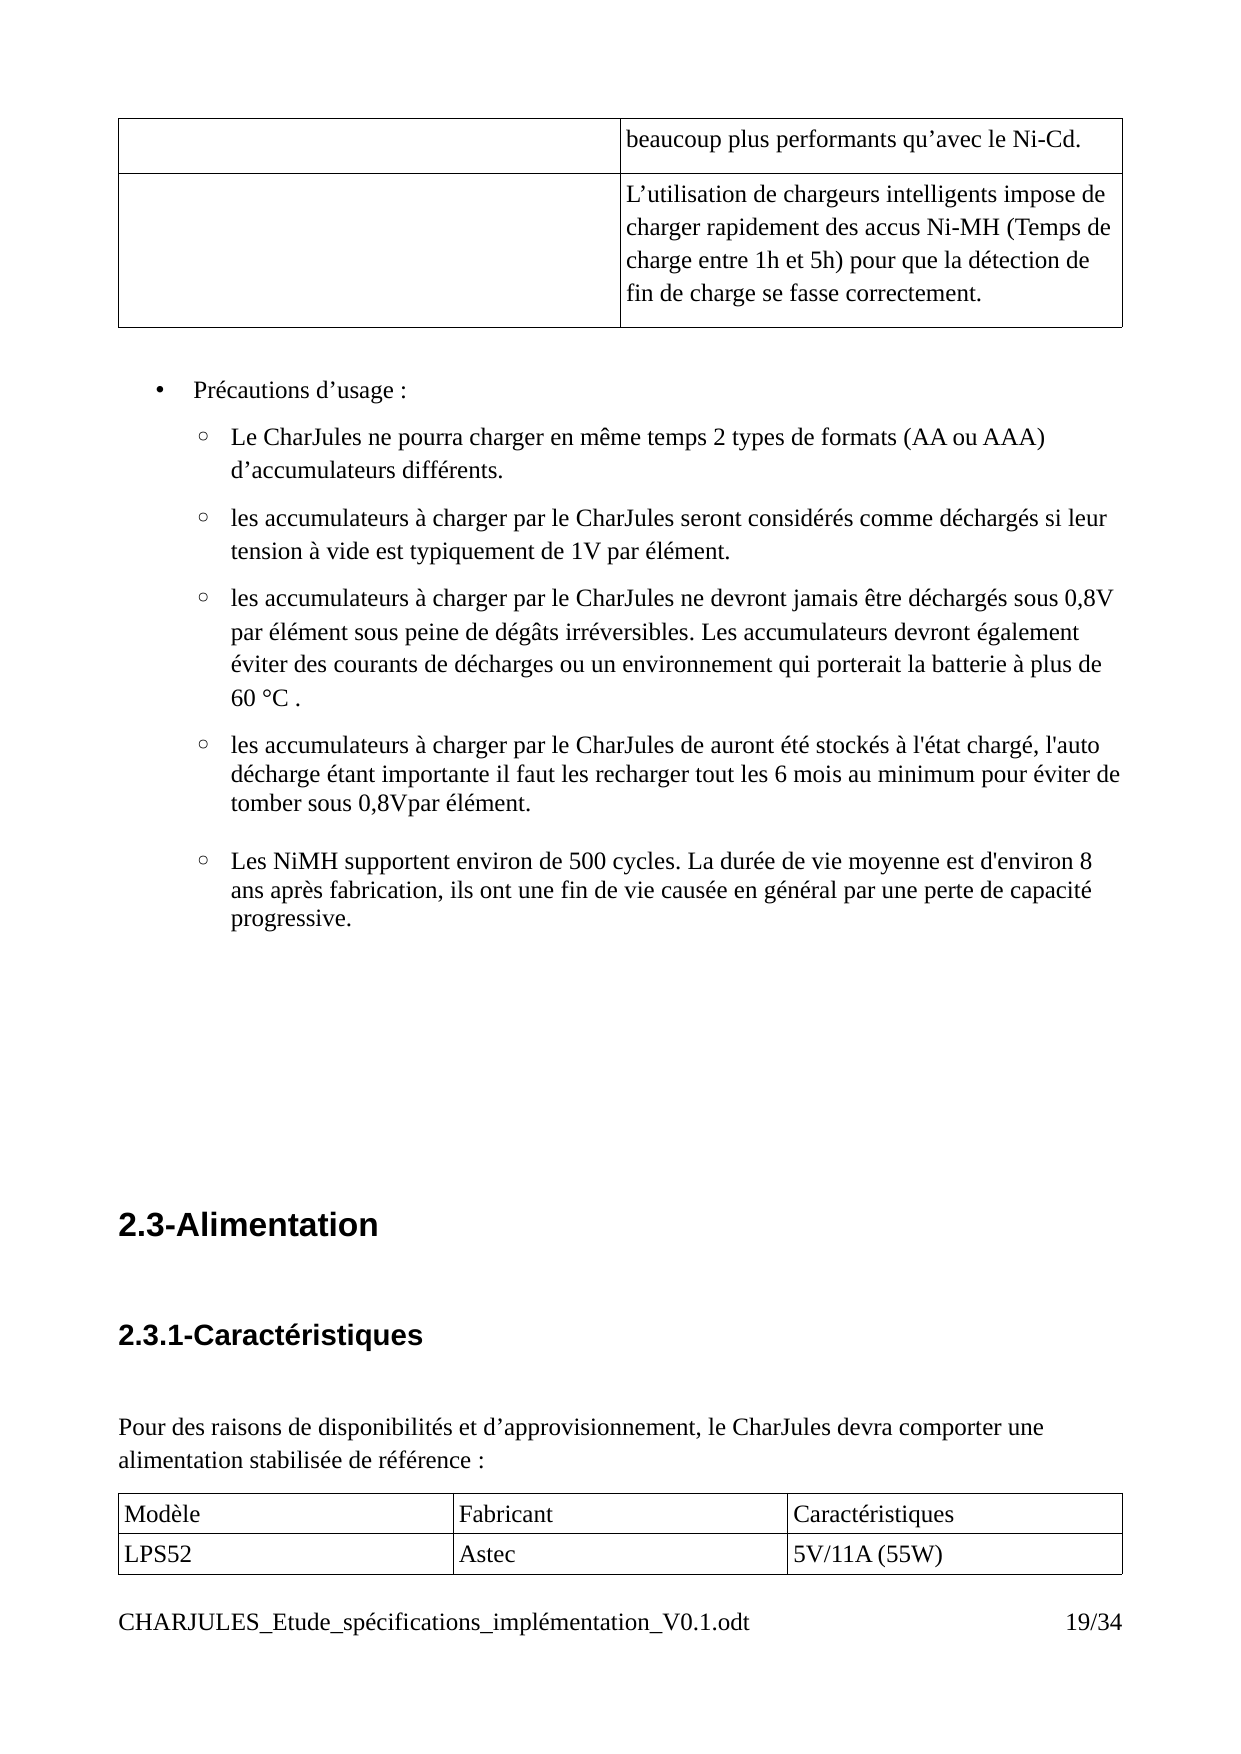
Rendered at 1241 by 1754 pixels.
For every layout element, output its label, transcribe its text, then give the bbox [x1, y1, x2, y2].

list Les NiMH supportent environ de 500 cycles. La durée de vie moyenne est d'environ 8 ans après fabrication, ils ont une fin de vie causée en général par une perte de capacité progressive. [193, 846, 1122, 932]
table_header Caractéristiques [788, 1494, 1122, 1533]
table_cell LPS52 [119, 1534, 453, 1573]
table_cell [119, 119, 620, 173]
text Pour des raisons de disponibilités et d’approvisionnement, le CharJules devra comporter une alimentation stabilisée de référence : [118, 1412, 1122, 1474]
table_header Fabricant [454, 1494, 787, 1533]
list les accumulateurs à charger par le CharJules de auront été stockés à l'état chargé, l'auto décharge étant importante il faut les recharger tout les 6 mois au minimum pour éviter de tomber sous 0,8Vpar élément. [193, 730, 1122, 816]
list les accumulateurs à charger par le CharJules seront considérés comme déchargés si leur tension à vide est typiquement de 1V par élément. [193, 503, 1122, 565]
list les accumulateurs à charger par le CharJules ne devront jamais être déchargés sous 0,8V par élément sous peine de dégâts irréversibles. Les accumulateurs devront également éviter des courants de décharges ou un environnement qui porterait la batterie à plus de 60 °C . [193, 583, 1122, 711]
table_cell [119, 174, 620, 327]
table_cell Astec [454, 1534, 787, 1573]
table_cell L’utilisation de chargeurs intelligents impose de charger rapidement des accus Ni-MH (Temps de charge entre 1h et 5h) pour que la détection de fin de charge se fasse correctement. [621, 174, 1122, 327]
table_header Modèle [119, 1494, 453, 1533]
table_cell beaucoup plus performants qu’avec le Ni-Cd. [621, 119, 1122, 173]
list Précautions d’usage : [156, 375, 1122, 403]
list Le CharJules ne pourra charger en même temps 2 types de formats (AA ou AAA) d’accumulateurs différents. [193, 422, 1122, 484]
table_cell 5V/11A (55W) [788, 1534, 1122, 1573]
subtitle 2.3-Alimentation [118, 1205, 1122, 1244]
subtitle 2.3.1-Caractéristiques [118, 1318, 1122, 1352]
